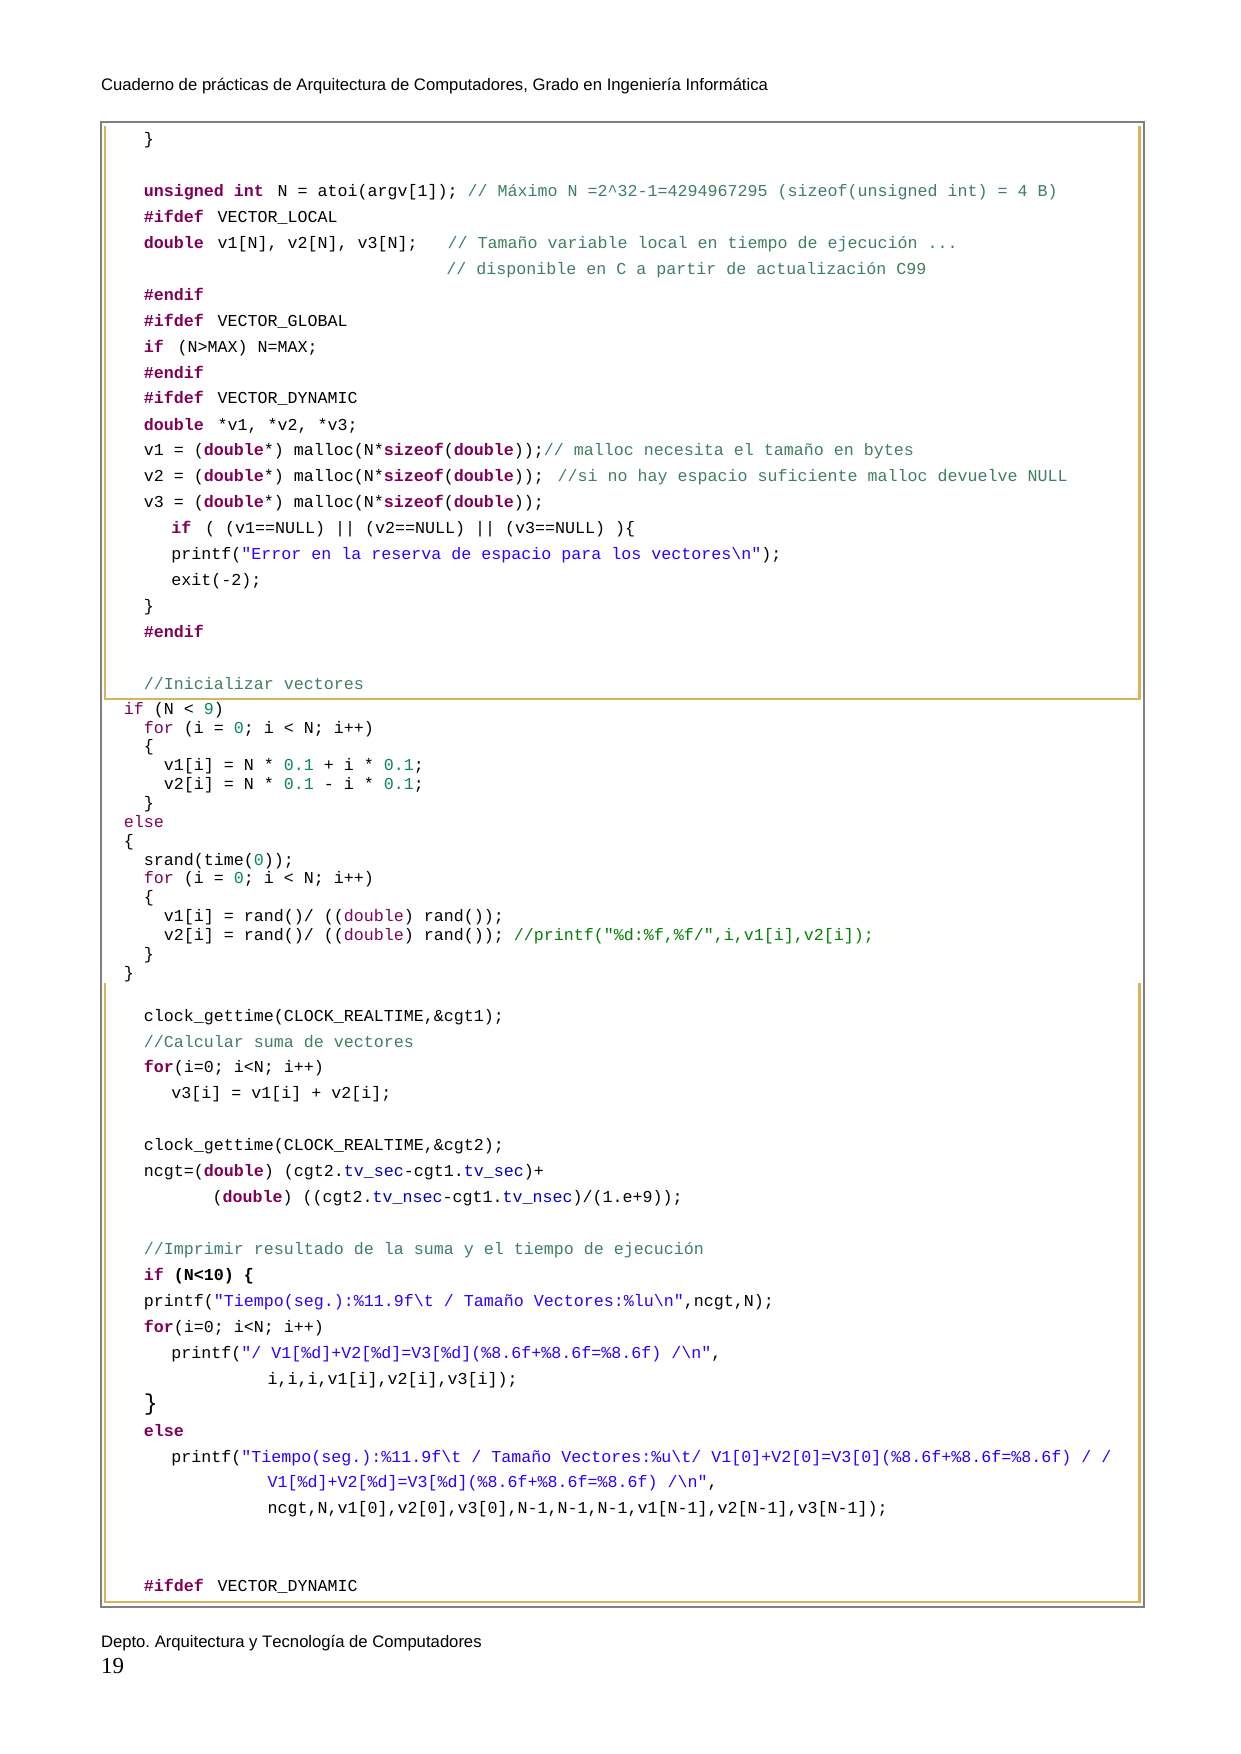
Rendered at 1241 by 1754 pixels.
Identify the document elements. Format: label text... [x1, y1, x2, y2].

table_cell } unsigned int N = atoi(argv[1]); // Máximo N =2^32-1=4294967295 (sizeof(unsigned int) = 4 B) #ifdef VECTOR_LOCAL double v1[N], v2[N], v3[N]; // Tamaño variable local en tiempo de ejecución ... // disponible en C a partir de actualización C99 #endif #ifdef VECTOR_GLOBAL if (N>MAX) N=MAX; #endif #ifdef VECTOR_DYNAMIC double *v1, *v2, *v3; v1 = (double*) malloc(N*sizeof(double));// malloc necesita el tamaño en bytes v2 = (double*) malloc(N*sizeof(double)); //si no hay espacio suficiente malloc devuelve NULL v3 = (double*) malloc(N*sizeof(double)); if ( (v1==NULL) || (v2==NULL) || (v3==NULL) ){ printf("Error en la reserva de espacio para los vectores\n"); exit(-2); } #endif //Inicializar vectores if (N < 9) for (i = 0; i < N; i++) { v1[i] = N * 0.1 + i * 0.1; v2[i] = N * 0.1 - i * 0.1; } else { srand(time(0)); for (i = 0; i < N; i++) { v1[i] = rand()/ ((double) rand()); v2[i] = rand()/ ((double) rand()); //printf("%d:%f,%f/",i,v1[i],v2[i]); } } clock_gettime(CLOCK_REALTIME,&cgt1); //Calcular suma de vectores for(i=0; i<N; i++) v3[i] = v1[i] + v2[i]; clock_gettime(CLOCK_REALTIME,&cgt2); ncgt=(double) (cgt2.tv_sec-cgt1.tv_sec)+ (double) ((cgt2.tv_nsec-cgt1.tv_nsec)/(1.e+9)); //Imprimir resultado de la suma y el tiempo de ejecución if (N<10) { printf("Tiempo(seg.):%11.9f\t / Tamaño Vectores:%lu\n",ncgt,N); for(i=0; i<N; i++) printf("/ V1[%d]+V2[%d]=V3[%d](%8.6f+%8.6f=%8.6f) /\n", i,i,i,v1[i],v2[i],v3[i]); } else printf("Tiempo(seg.):%11.9f\t / Tamaño Vectores:%u\t/ V1[0]+V2[0]=V3[0](%8.6f+%8.6f=%8.6f) / / V1[%d]+V2[%d]=V3[%d](%8.6f+%8.6f=%8.6f) /\n", ncgt,N,v1[0],v2[0],v3[0],N-1,N-1,N-1,v1[N-1],v2[N-1],v3[N-1]); #ifdef VECTOR_DYNAMIC [102, 123, 1143, 1606]
